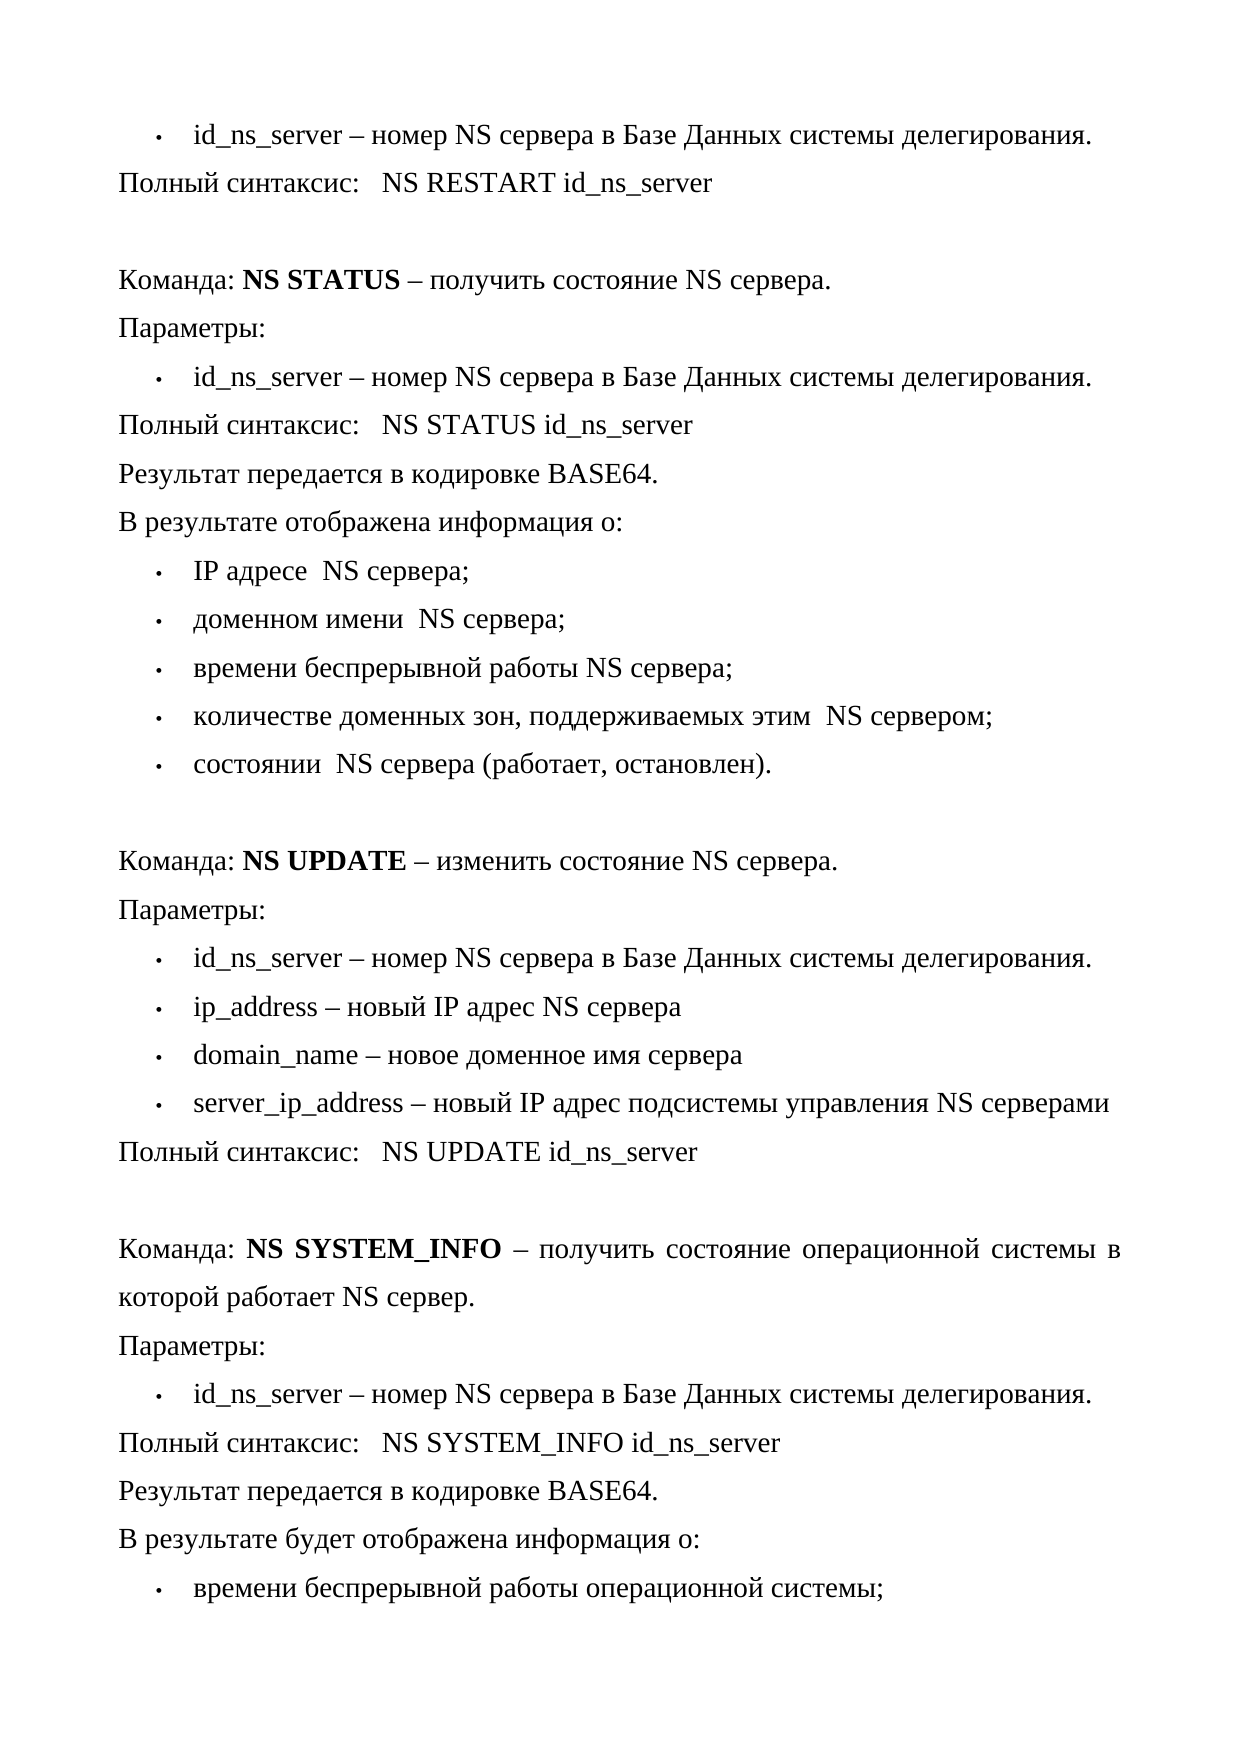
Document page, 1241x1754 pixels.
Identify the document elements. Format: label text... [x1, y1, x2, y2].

list id_ns_server – номер NS сервера в Базе Данных системы делегирования. [156, 118, 1122, 150]
list состоянии NS сервера (работает, остановлен). [156, 748, 1122, 780]
text Параметры: [118, 312, 1122, 344]
list доменном имени NS сервера; [156, 602, 1122, 635]
text Полный синтаксис: NS RESTART id_ns_server [118, 167, 1122, 199]
list server_ip_address – новый IP адрес подсистемы управления NS серверами [156, 1087, 1122, 1119]
text Команда: NS STATUS – получить состояние NS сервера. [118, 263, 1122, 296]
list ip_address – новый IP адрес NS сервера [156, 990, 1122, 1022]
list domain_name – новое доменное имя сервера [156, 1038, 1122, 1071]
list времени беспрерывной работы NS сервера; [156, 651, 1122, 683]
list id_ns_server – номер NS сервера в Базе Данных системы делегирования. [156, 360, 1122, 393]
text В результате отображена информация о: [118, 506, 1122, 538]
text Полный синтаксис: NS STATUS id_ns_server [118, 409, 1122, 441]
list id_ns_server – номер NS сервера в Базе Данных системы делегирования. [156, 1377, 1122, 1410]
text Команда: NS SYSTEM_INFO – получить состояние операционной системы в которой работает NS сервер. [118, 1232, 1122, 1313]
list IP адресе NS сервера; [156, 554, 1122, 586]
text Параметры: [118, 893, 1122, 925]
list времени беспрерывной работы операционной системы; [156, 1571, 1122, 1603]
list количестве доменных зон, поддерживаемых этим NS сервером; [156, 699, 1122, 732]
list id_ns_server – номер NS сервера в Базе Данных системы делегирования. [156, 942, 1122, 974]
text Результат передается в кодировке BASE64. [118, 1474, 1122, 1507]
text В результате будет отображена информация о: [118, 1523, 1122, 1555]
text Результат передается в кодировке BASE64. [118, 457, 1122, 489]
text Полный синтаксис: NS SYSTEM_INFO id_ns_server [118, 1426, 1122, 1458]
text Параметры: [118, 1329, 1122, 1361]
text Команда: NS UPDATE – изменить состояние NS сервера. [118, 845, 1122, 877]
text Полный синтаксис: NS UPDATE id_ns_server [118, 1135, 1122, 1168]
